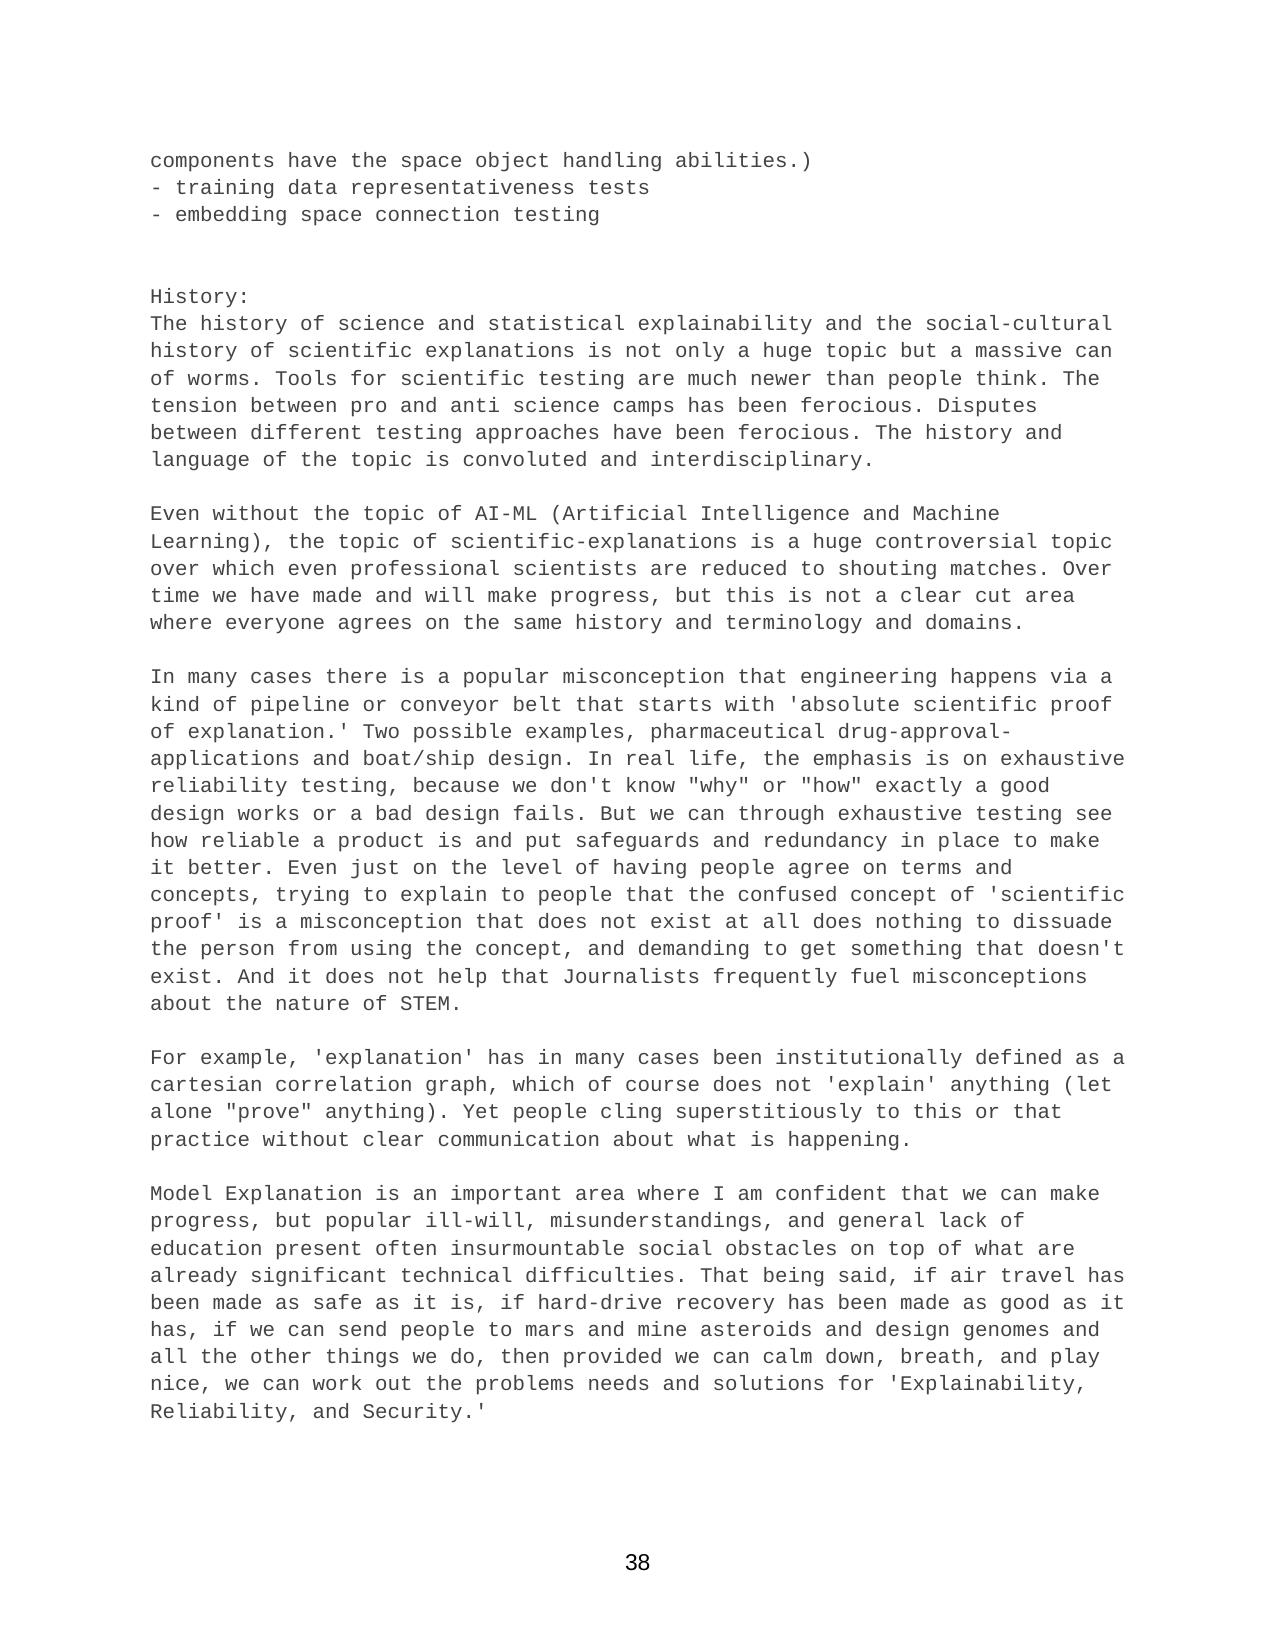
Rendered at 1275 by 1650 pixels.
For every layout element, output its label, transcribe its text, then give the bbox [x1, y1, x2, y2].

text History: [150, 286, 1125, 309]
text The history of science and statistical explainability and the social-cultural history of scientific explanations is not only a huge topic but a massive can of worms. Tools for scientific testing are much newer than people think. The tension between pro and anti science camps has been ferocious. Disputes between different testing approaches have been ferocious. The history and language of the topic is convoluted and interdisciplinary. [150, 313, 1125, 473]
text - embedding space connection testing [150, 204, 1125, 228]
text Even without the topic of AI-ML (Artificial Intelligence and Machine Learning), the topic of scientific-explanations is a huge controversial topic over which even professional scientists are reduced to shouting matches. Over time we have made and will make progress, but this is not a clear cut area where everyone agrees on the same history and terminology and domains. [150, 503, 1125, 636]
text For example, 'explanation' has in many cases been institutionally defined as a cartesian correlation graph, which of course does not 'explain' anything (let alone "prove" anything). Yet people cling superstitiously to this or that practice without clear communication about what is happening. [150, 1047, 1125, 1152]
text In many cases there is a popular misconception that engineering happens via a kind of pipeline or conveyor belt that starts with 'absolute scientific proof of explanation.' Two possible examples, pharmaceutical drug-approval-applications and boat/ship design. In real life, the emphasis is on exhaustive reliability testing, because we don't know "why" or "how" exactly a good design works or a bad design fails. But we can through exhaustive testing see how reliable a product is and put safeguards and redundancy in place to make it better. Even just on the level of having people agree on terms and concepts, trying to explain to people that the confused concept of 'scientific proof' is a misconception that does not exist at all does nothing to dissuade the person from using the concept, and demanding to get something that doesn't exist. And it does not help that Journalists frequently fuel misconceptions about the nature of STEM. [150, 667, 1125, 1016]
text - training data representativeness tests [150, 177, 1125, 201]
text Model Explanation is an important area where I am confident that we can make progress, but popular ill-will, misunderstandings, and general lack of education present often insurmountable social obstacles on top of what are already significant technical difficulties. That being said, if air travel has been made as safe as it is, if hard-drive recovery has been made as good as it has, if we can send people to mars and mine asteroids and design genomes and all the other things we do, then provided we can calm down, breath, and play nice, we can work out the problems needs and solutions for 'Explainability, Reliability, and Security.' [150, 1183, 1125, 1424]
text components have the space object handling abilities.) [150, 150, 1125, 174]
